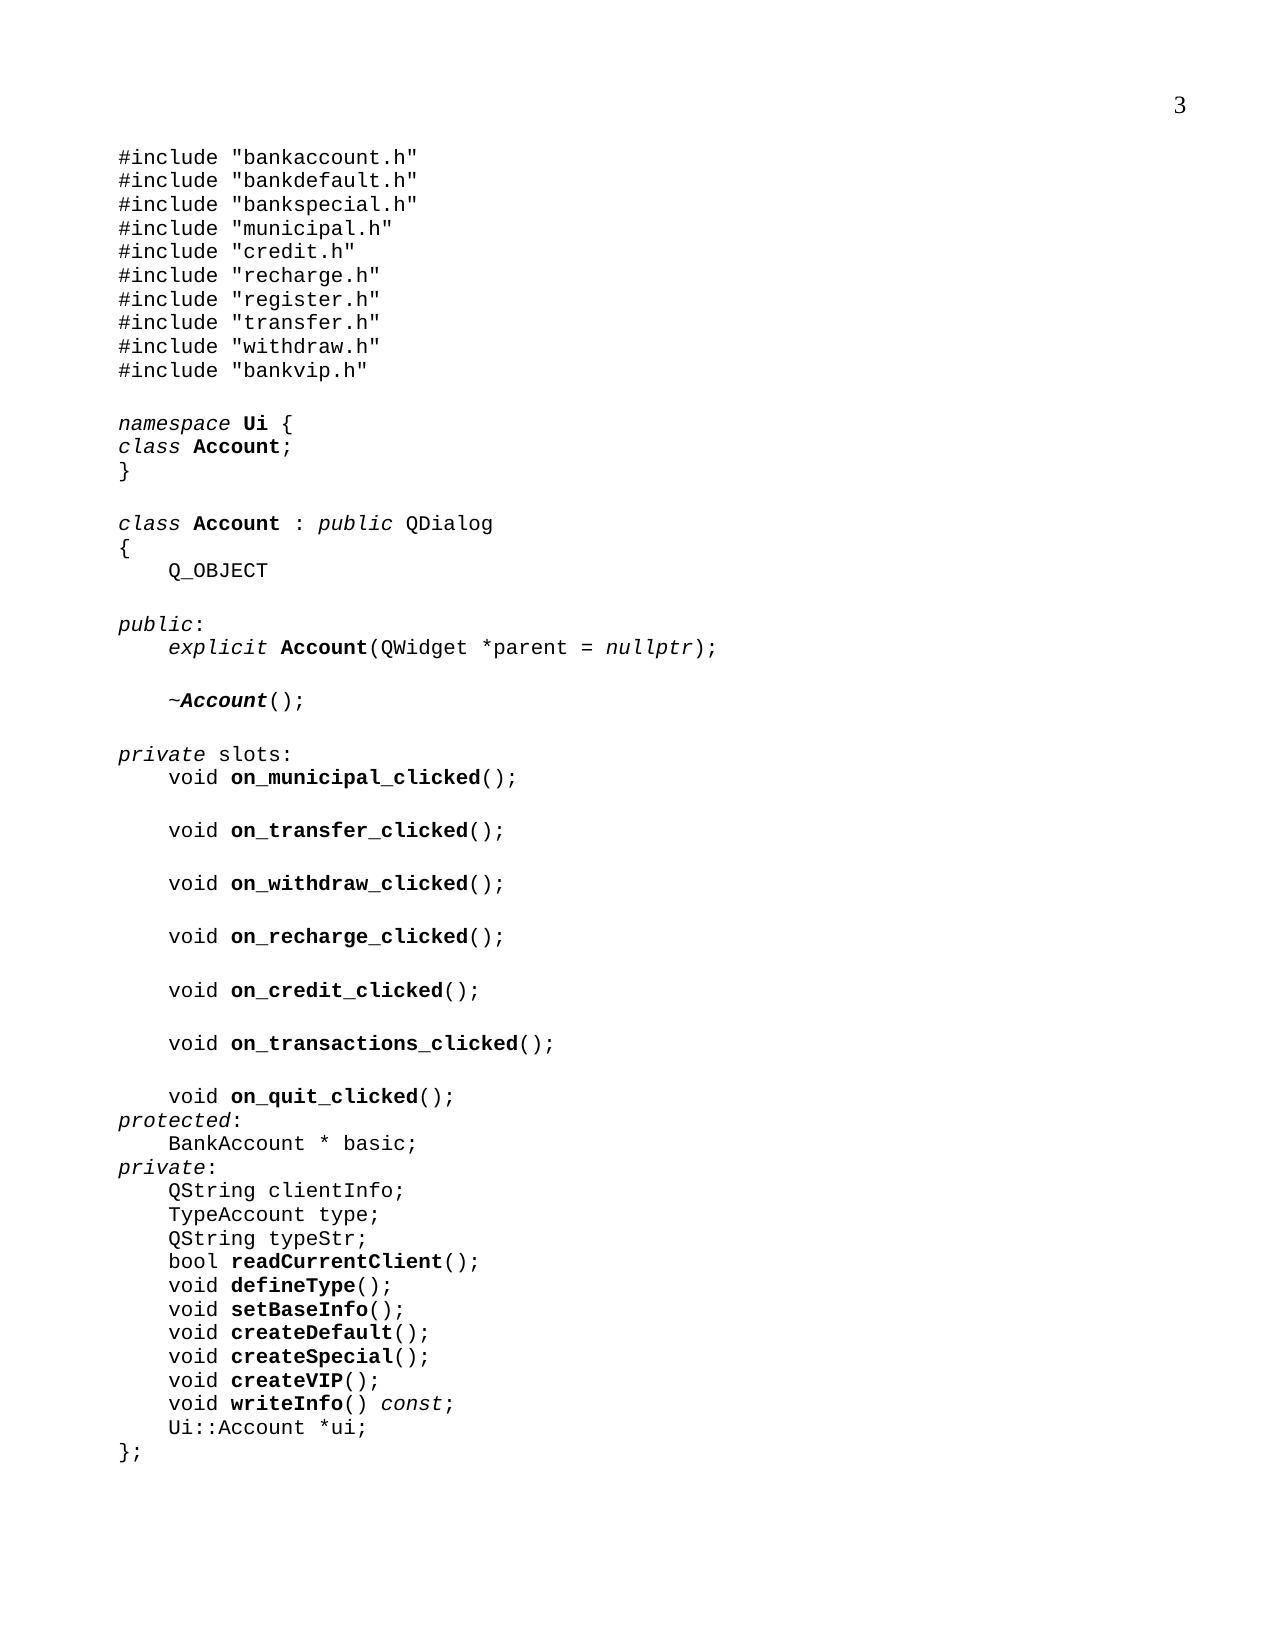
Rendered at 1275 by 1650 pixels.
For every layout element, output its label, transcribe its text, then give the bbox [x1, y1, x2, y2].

text #include "bankvip.h" [118, 360, 1186, 383]
text void on_municipal_clicked(); [118, 767, 1186, 791]
text explicit Account(QWidget *parent = nullptr); [118, 637, 1186, 661]
text QString clientInfo; [118, 1181, 1186, 1204]
text void setBaseInfo(); [118, 1299, 1186, 1322]
text #include "credit.h" [118, 241, 1186, 265]
text Ui::Account *ui; [118, 1417, 1186, 1441]
text void writeInfo() const; [118, 1393, 1186, 1417]
text bool readCurrentClient(); [118, 1251, 1186, 1275]
text void on_recharge_clicked(); [118, 927, 1186, 950]
text void createSpecial(); [118, 1346, 1186, 1370]
text #include "register.h" [118, 289, 1186, 312]
text }; [118, 1441, 1186, 1464]
text #include "transfer.h" [118, 312, 1186, 336]
text TypeAccount type; [118, 1204, 1186, 1228]
text public: [118, 614, 1186, 637]
text void on_transactions_clicked(); [118, 1033, 1186, 1056]
text #include "bankaccount.h" [118, 147, 1186, 171]
text void defineType(); [118, 1275, 1186, 1299]
text Q_OBJECT [118, 561, 1186, 584]
text void on_withdraw_clicked(); [118, 873, 1186, 897]
text BankAccount * basic; [118, 1133, 1186, 1157]
text private: [118, 1157, 1186, 1181]
text } [118, 460, 1186, 484]
text #include "bankdefault.h" [118, 171, 1186, 194]
text class Account : public QDialog [118, 513, 1186, 537]
text void createDefault(); [118, 1322, 1186, 1346]
text protected: [118, 1109, 1186, 1133]
text #include "bankspecial.h" [118, 194, 1186, 218]
text void createVIP(); [118, 1370, 1186, 1393]
text void on_credit_clicked(); [118, 980, 1186, 1003]
text ~Account(); [118, 690, 1186, 714]
text void on_quit_clicked(); [118, 1086, 1186, 1109]
text class Account; [118, 436, 1186, 460]
text #include "recharge.h" [118, 265, 1186, 289]
text #include "withdraw.h" [118, 336, 1186, 360]
text void on_transfer_clicked(); [118, 820, 1186, 844]
text { [118, 537, 1186, 561]
text #include "municipal.h" [118, 218, 1186, 241]
text namespace Ui { [118, 413, 1186, 436]
text QString typeStr; [118, 1228, 1186, 1251]
text private slots: [118, 743, 1186, 767]
